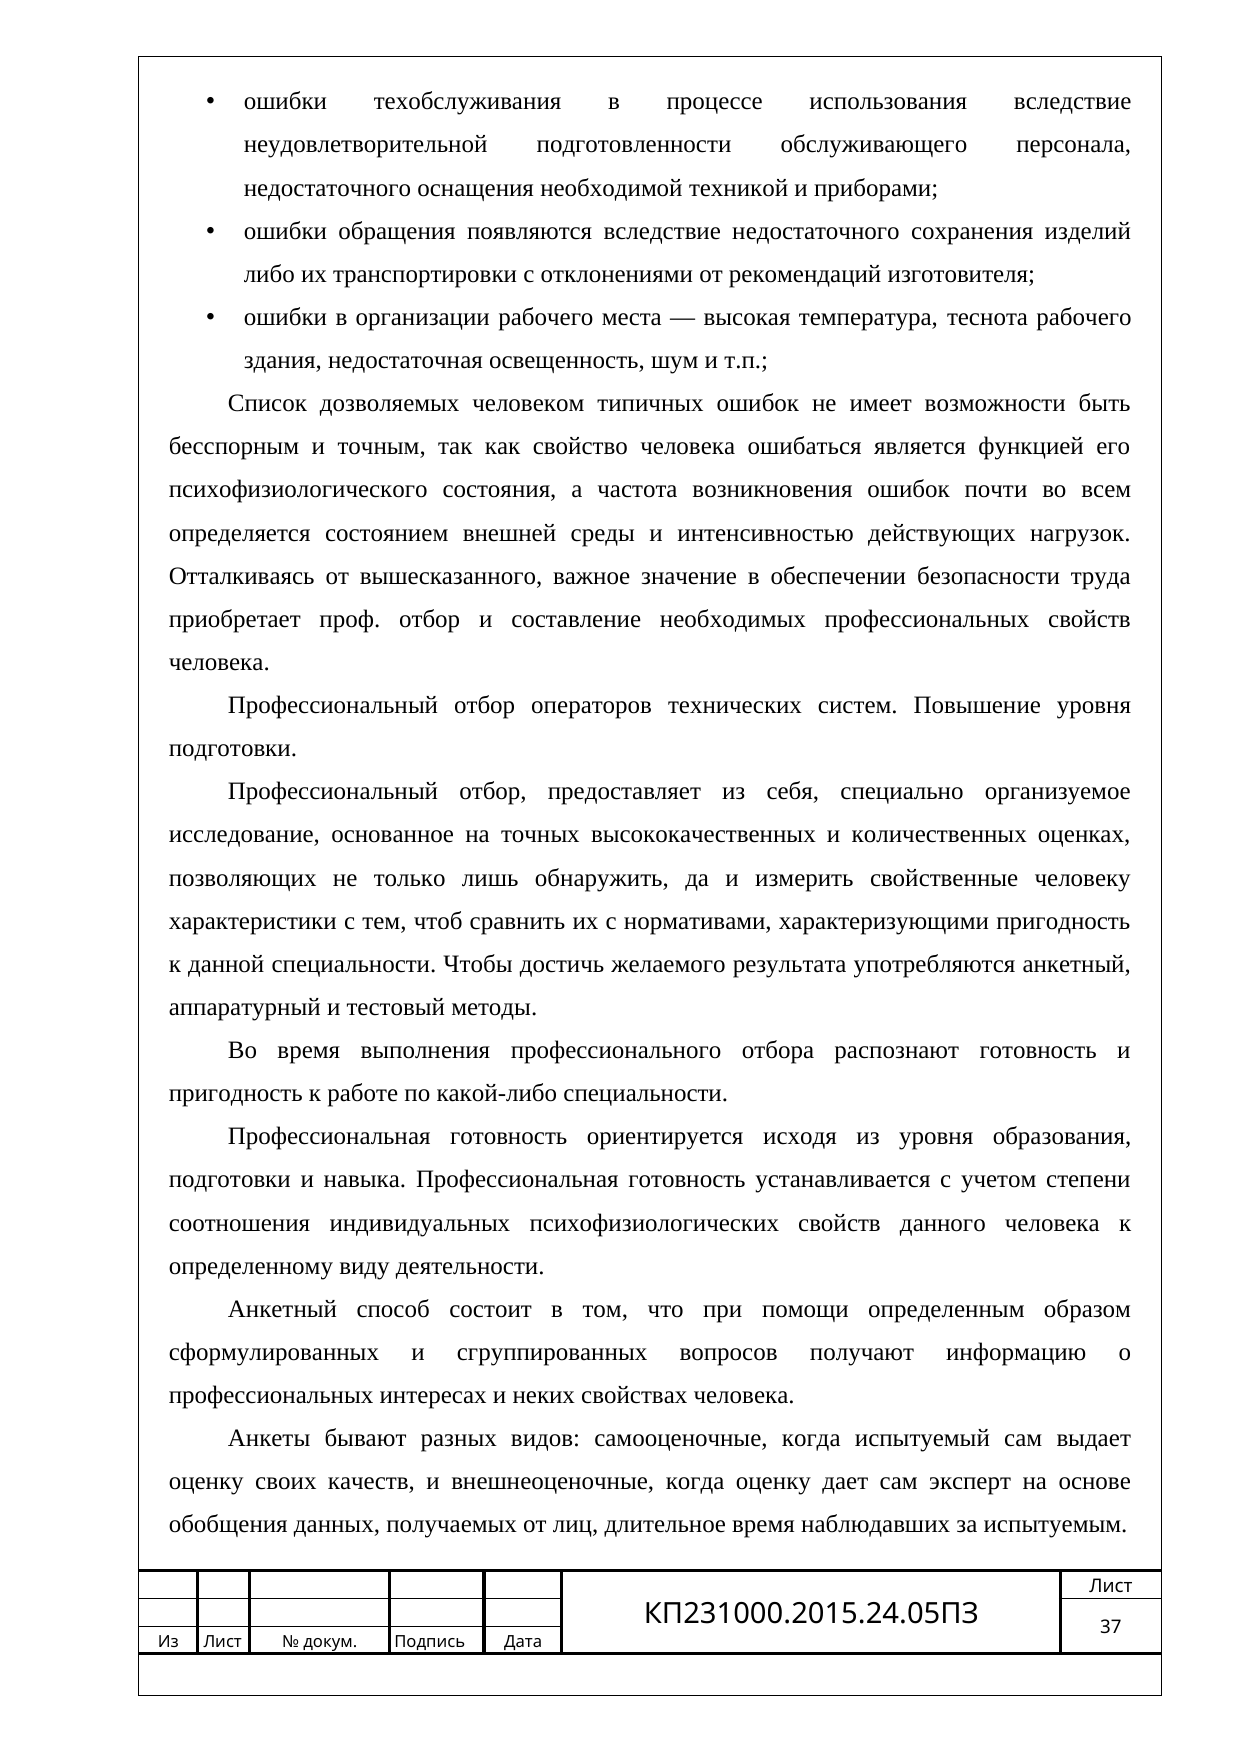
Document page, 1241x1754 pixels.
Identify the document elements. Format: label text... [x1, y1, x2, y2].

list ошибки обращения появляются вследствие недостаточного сохранения изделий либо их транспортировки с отклонениями от рекомендаций изготовителя; [206, 216, 1132, 288]
text Профессиональная готовность ориентируется исходя из уровня образования, подготовки и навыка. Профессиональная готовность устанавливается с учетом степени соотношения индивидуальных психофизиологических свойств данного человека к определенному виду деятельности. [168, 1121, 1132, 1279]
list ошибки техобслуживания в процессе использования вследствие неудовлетворительной подготовленности обслуживающего персонала, недостаточного оснащения необходимой техникой и приборами; [206, 86, 1132, 201]
text Анкетный способ состоит в том, что при помощи определенным образом сформулированных и сгруппированных вопросов получают информацию о профессиональных интересах и неких свойствах человека. [168, 1294, 1132, 1409]
text Анкеты бывают разных видов: самооценочные, когда испытуемый сам выдает оценку своих качеств, и внешнеоценочные, когда оценку дает сам эксперт на основе обобщения данных, получаемых от лиц, длительное время наблюдавших за испытуемым. [168, 1423, 1132, 1538]
text Профессиональный отбор операторов технических систем. Повышение уровня подготовки. [168, 690, 1132, 762]
text Во время выполнения профессионального отбора распознают готовность и пригодность к работе по какой-либо специальности. [168, 1035, 1132, 1107]
list ошибки в организации рабочего места — высокая температура, теснота рабочего здания, недостаточная освещенность, шум и т.п.; [206, 302, 1132, 374]
text Профессиональный отбор, предоставляет из себя, специально организуемое исследование, основанное на точных высококачественных и количественных оценках, позволяющих не только лишь обнаружить, да и измерить свойственные человеку характеристики с тем, чтоб сравнить их с нормативами, характеризующими пригодность к данной специальности. Чтобы достичь желаемого результата употребляются анкетный, аппаратурный и тестовый методы. [168, 776, 1132, 1021]
text Список дозволяемых человеком типичных ошибок не имеет возможности быть бесспорным и точным, так как свойство человека ошибаться является функцией его психофизиологического состояния, а частота возникновения ошибок почти во всем определяется состоянием внешней среды и интенсивностью действующих нагрузок. Отталкиваясь от вышесказанного, важное значение в обеспечении безопасности труда приобретает проф. отбор и составление необходимых профессиональных свойств человека. [168, 388, 1132, 676]
